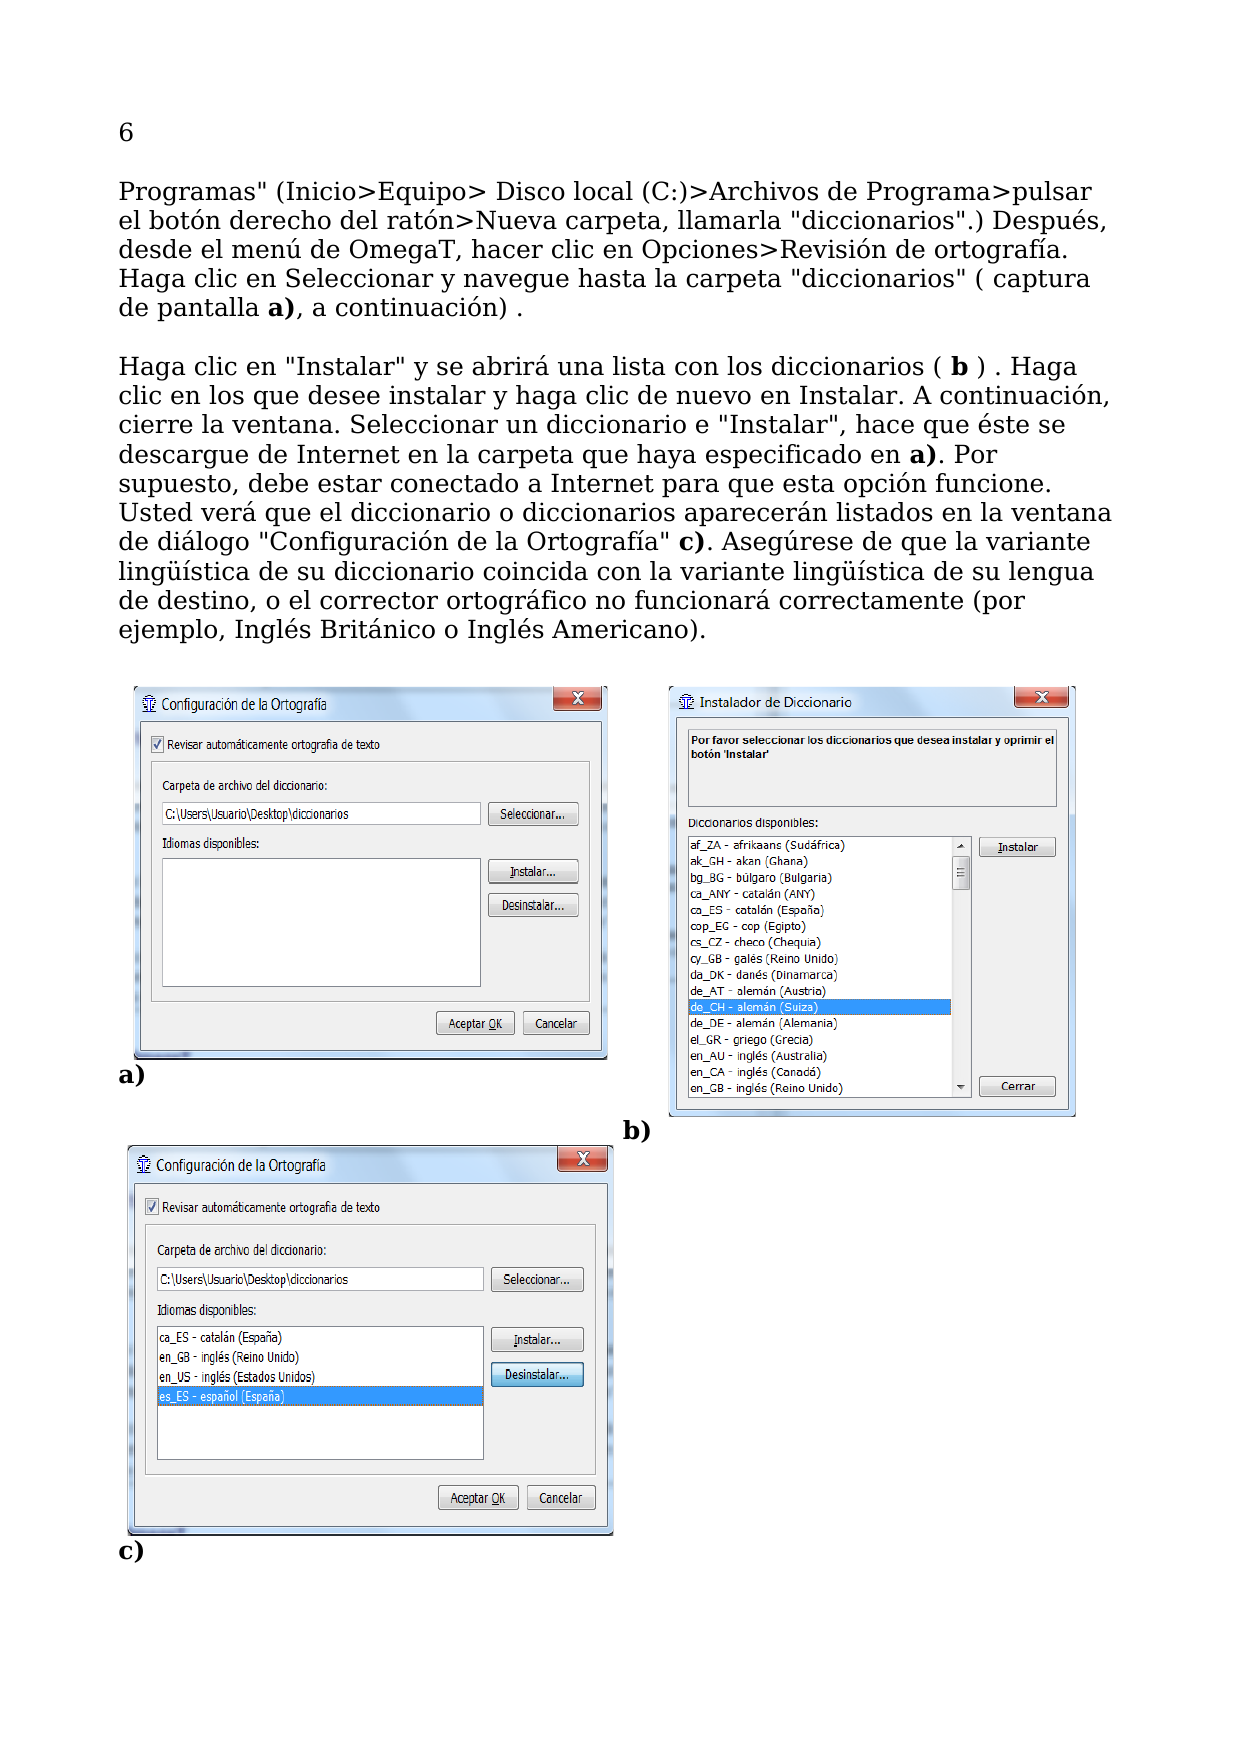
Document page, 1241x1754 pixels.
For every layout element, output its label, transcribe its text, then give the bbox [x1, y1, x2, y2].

picture [668, 686, 1076, 1117]
table_cell c) [118, 1146, 623, 1565]
picture [133, 686, 608, 1060]
text Programas" (Inicio>Equipo> Disco local (C:)>Archivos de Programa>pulsar el botón derecho del ratón>Nueva carpeta, llamarla "diccionarios".) Después, desde el menú de OmegaT, hacer clic en Opciones>Revisión de ortografía. Haga clic en Seleccionar y navegue hasta la carpeta "diccionarios" ( captura de pantalla a), a continuación) . Haga clic en "Instalar" y se abrirá una lista con los diccionarios ( b ) . Haga clic en los que desee instalar y haga clic de nuevo en Instalar. A continuación, cierre la ventana. Seleccionar un diccionario e "Instalar", hace que éste se descargue de Internet en la carpeta que haya especificado en a). Por supuesto, debe estar conectado a Internet para que esta opción funcione. Usted verá que el diccionario o diccionarios aparecerán listados en la ventana de diálogo "Configuración de la Ortografía" c). Asegúrese de que la variante lingüística de su diccionario coincida con la variante lingüística de su lengua de destino, o el corrector ortográfico no funcionará correctamente (por ejemplo, Inglés Británico o Inglés Americano). [118, 177, 1122, 673]
table_header a) [118, 686, 623, 1146]
table_cell [623, 1146, 1122, 1565]
table_header b) [623, 686, 1122, 1146]
picture [127, 1145, 614, 1536]
